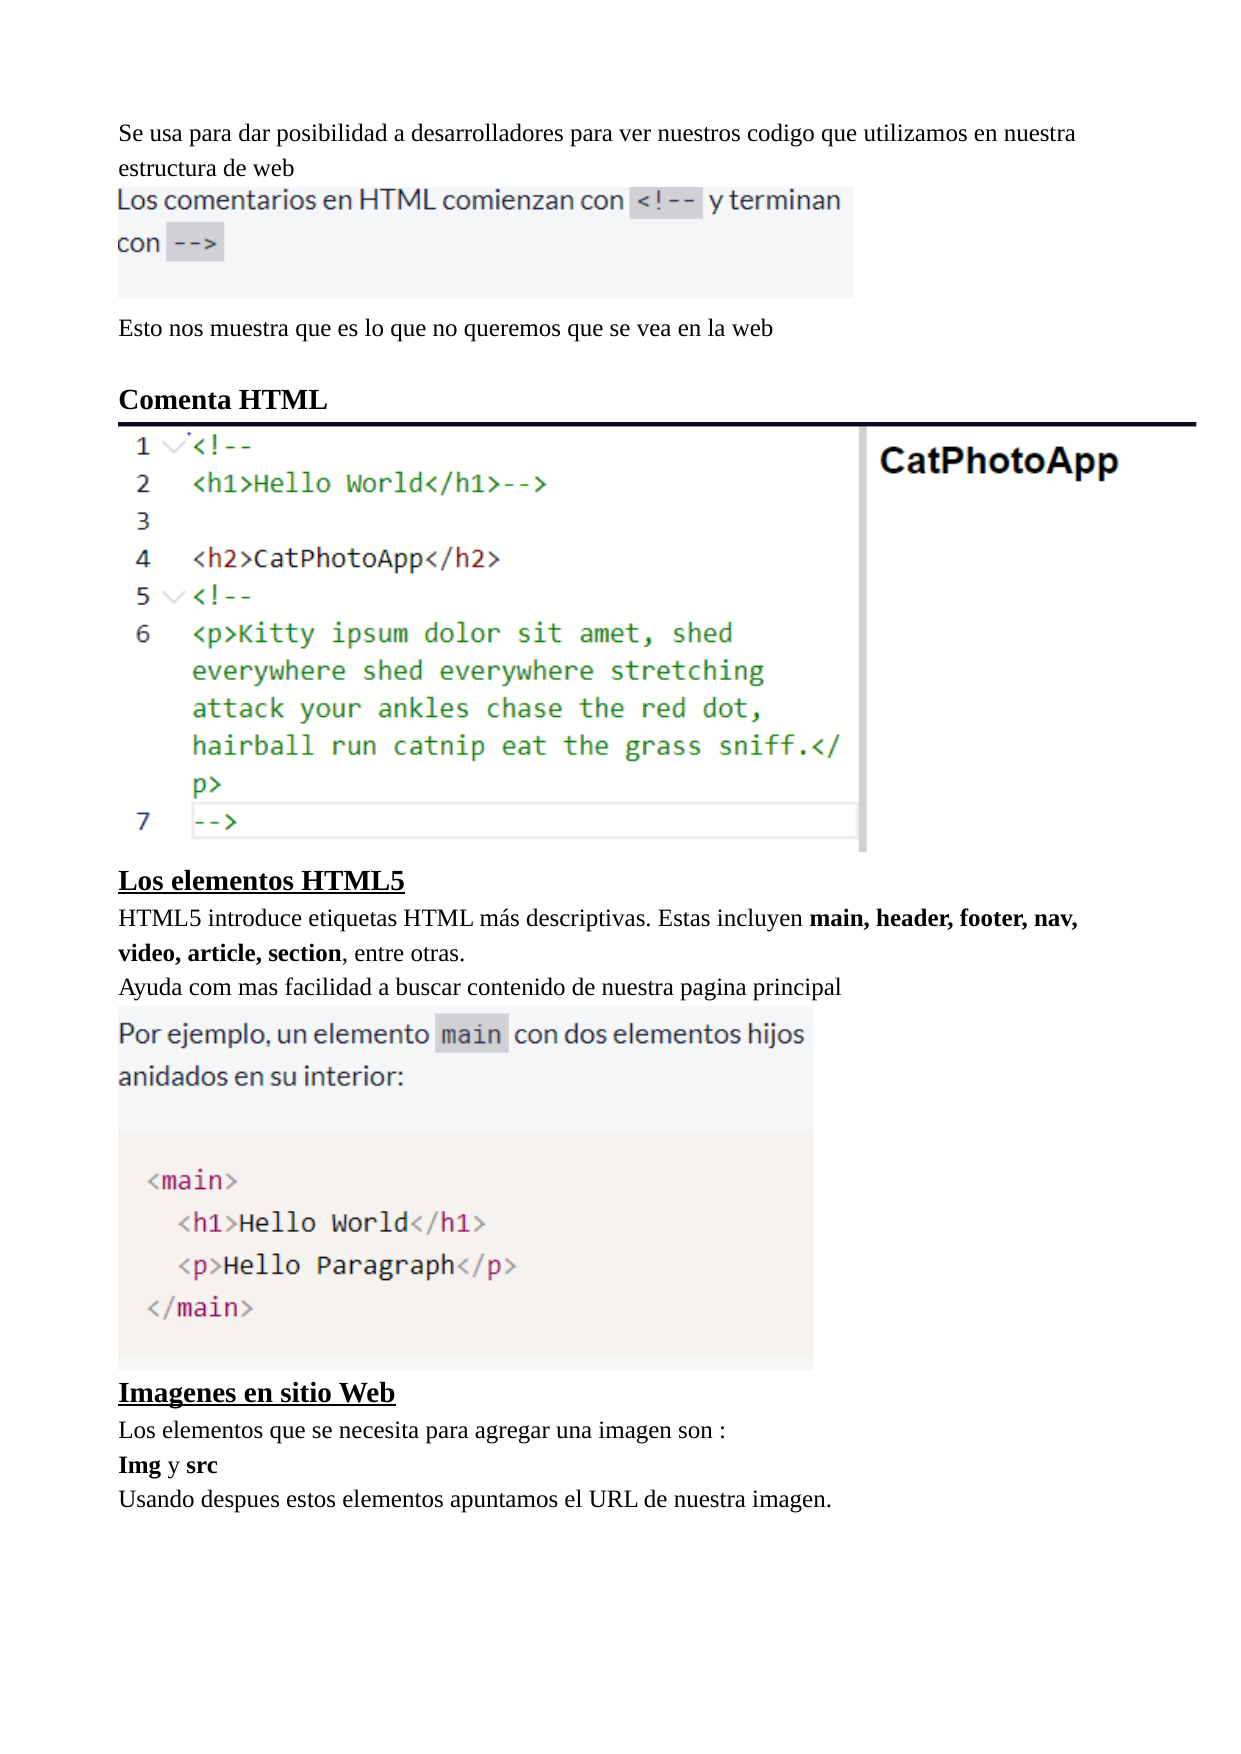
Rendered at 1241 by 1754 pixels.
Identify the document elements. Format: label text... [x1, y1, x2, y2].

text Usando despues estos elementos apuntamos el URL de nuestra imagen. [118, 1484, 1122, 1513]
picture [118, 422, 1197, 852]
text Imagenes en sitio Web [118, 1375, 1122, 1408]
picture [118, 187, 854, 298]
text Los elementos que se necesita para agregar una imagen son : [118, 1415, 1122, 1444]
text Se usa para dar posibilidad a desarrolladores para ver nuestros codigo que utilizamos en nuestra estructura de web [118, 118, 1122, 181]
text Esto nos muestra que es lo que no queremos que se vea en la web [118, 313, 1122, 342]
text Ayuda com mas facilidad a buscar contenido de nuestra pagina principal [118, 972, 1122, 1001]
text Img y src [118, 1450, 1122, 1478]
picture [118, 1006, 814, 1370]
text Los elementos HTML5 [118, 863, 1122, 897]
text Comenta HTML [118, 382, 1122, 416]
text HTML5 introduce etiquetas HTML más descriptivas. Estas incluyen main, header, footer, nav, video, article, section, entre otras. [118, 903, 1122, 967]
